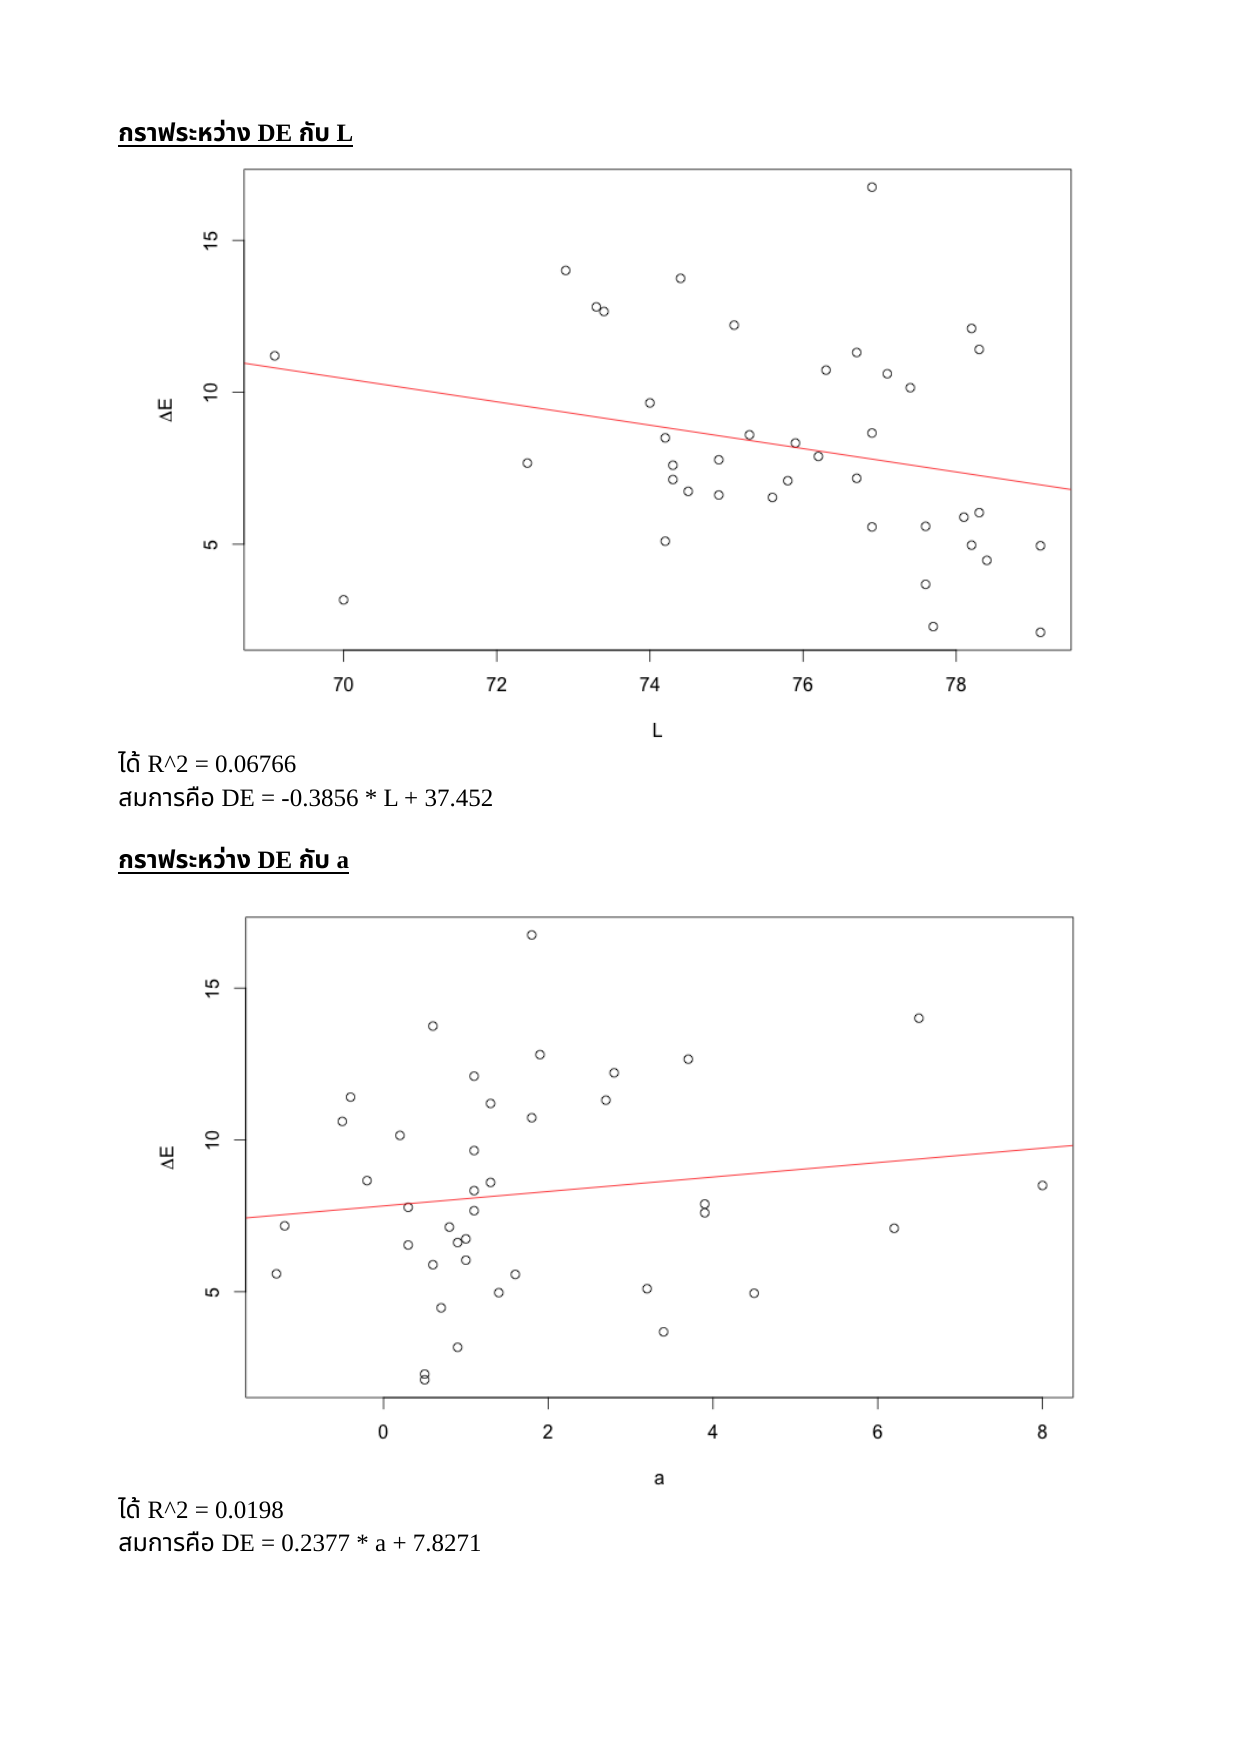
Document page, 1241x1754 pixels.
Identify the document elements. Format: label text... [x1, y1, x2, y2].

text กราฟระหว่าง DE กับ L [118, 118, 1122, 152]
picture [153, 151, 1088, 750]
text กราฟระหว่าง DE กับ a [118, 845, 1122, 879]
text สมการคือ DE = -0.3856 * L + 37.452 [118, 783, 1122, 816]
text สมการคือ DE = 0.2377 * a + 7.8271 [118, 1528, 1122, 1562]
text ได้ R^2 = 0.0198 [118, 879, 1122, 1528]
picture [157, 900, 1083, 1495]
text ได้ R^2 = 0.06766 [118, 152, 1122, 783]
